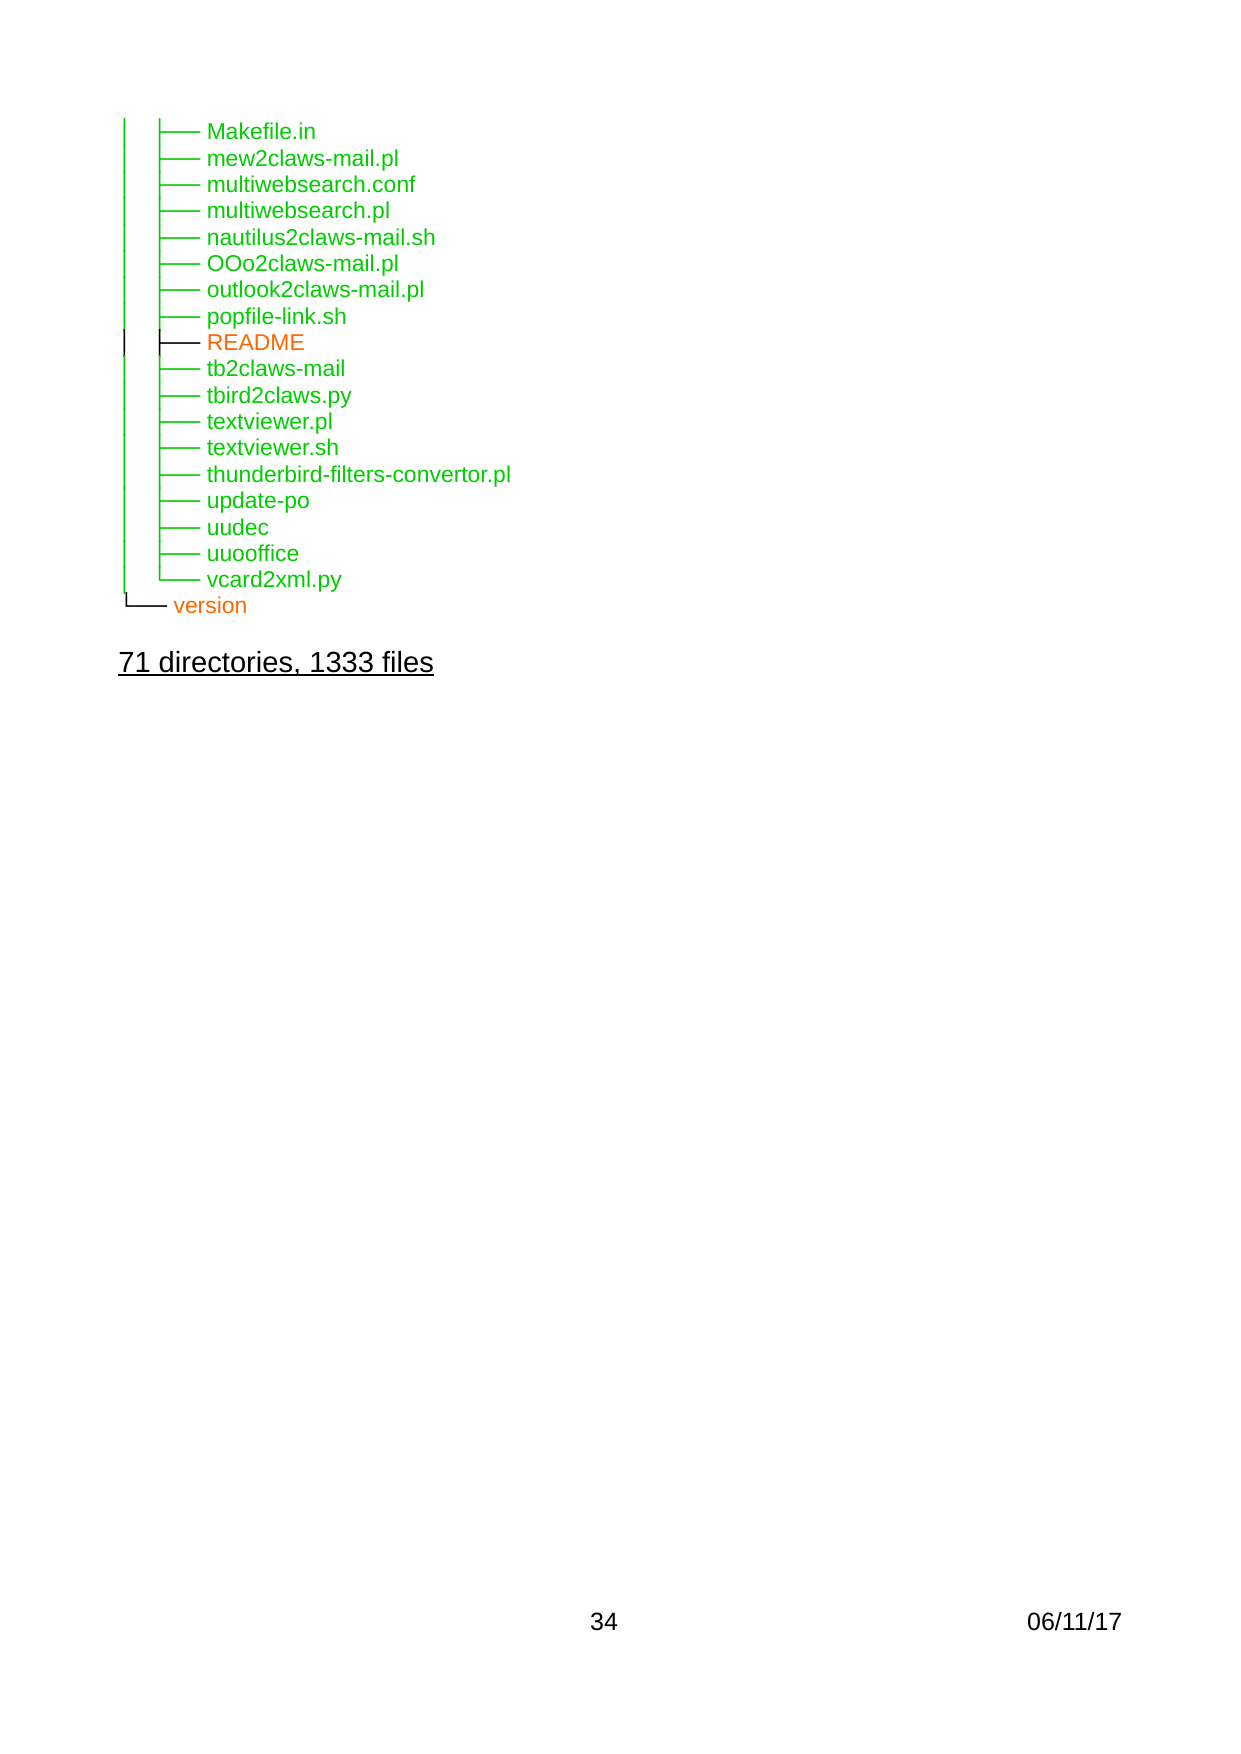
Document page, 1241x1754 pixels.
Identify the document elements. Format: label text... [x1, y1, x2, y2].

text │ ├── Makefile.in [125, 118, 158, 144]
text │ ├── OOo2claws-mail.pl [125, 250, 158, 276]
text 71 directories, 1333 files [118, 645, 1122, 679]
text │ ├── tb2claws-mail [160, 355, 1122, 382]
text │ ├── uudec [125, 513, 158, 540]
text │ ├── OOo2claws-mail.pl [160, 250, 1122, 276]
text │ ├── nautilus2claws-mail.sh [125, 223, 158, 250]
text │ ├── README [125, 329, 158, 355]
text │ ├── multiwebsearch.conf [125, 171, 158, 197]
text │ ├── thunderbird-filters-convertor.pl [125, 461, 158, 487]
text │ ├── textviewer.pl [125, 408, 158, 434]
text │ ├── mew2claws-mail.pl [125, 144, 158, 171]
text │ ├── multiwebsearch.pl [160, 197, 1122, 223]
text │ ├── README [160, 329, 1122, 355]
text │ ├── Makefile.in [160, 118, 1122, 144]
text └── version [118, 592, 1122, 619]
text │ ├── tb2claws-mail [125, 355, 158, 382]
text │ ├── thunderbird-filters-convertor.pl [160, 461, 1122, 487]
text │ ├── update-po [125, 487, 158, 513]
text │ ├── textviewer.sh [160, 434, 1122, 461]
text │ ├── update-po [160, 487, 1122, 513]
text │ ├── popfile-link.sh [125, 303, 158, 329]
text │ ├── popfile-link.sh [160, 303, 1122, 329]
text │ ├── multiwebsearch.conf [160, 171, 1122, 197]
text │ ├── outlook2claws-mail.pl [160, 276, 1122, 303]
text │ ├── nautilus2claws-mail.sh [160, 223, 1122, 250]
text │ ├── uuooffice [160, 540, 1122, 566]
text │ ├── outlook2claws-mail.pl [125, 276, 158, 303]
text │ ├── tbird2claws.py [125, 382, 158, 408]
text │ ├── uuooffice [125, 540, 158, 566]
text │ └── vcard2xml.py [125, 566, 1122, 592]
text │ ├── uudec [160, 513, 1122, 540]
text │ ├── textviewer.pl [160, 408, 1122, 434]
text │ ├── textviewer.sh [125, 434, 158, 461]
text │ ├── multiwebsearch.pl [125, 197, 158, 223]
text │ ├── tbird2claws.py [160, 382, 1122, 408]
text │ ├── mew2claws-mail.pl [160, 144, 1122, 171]
